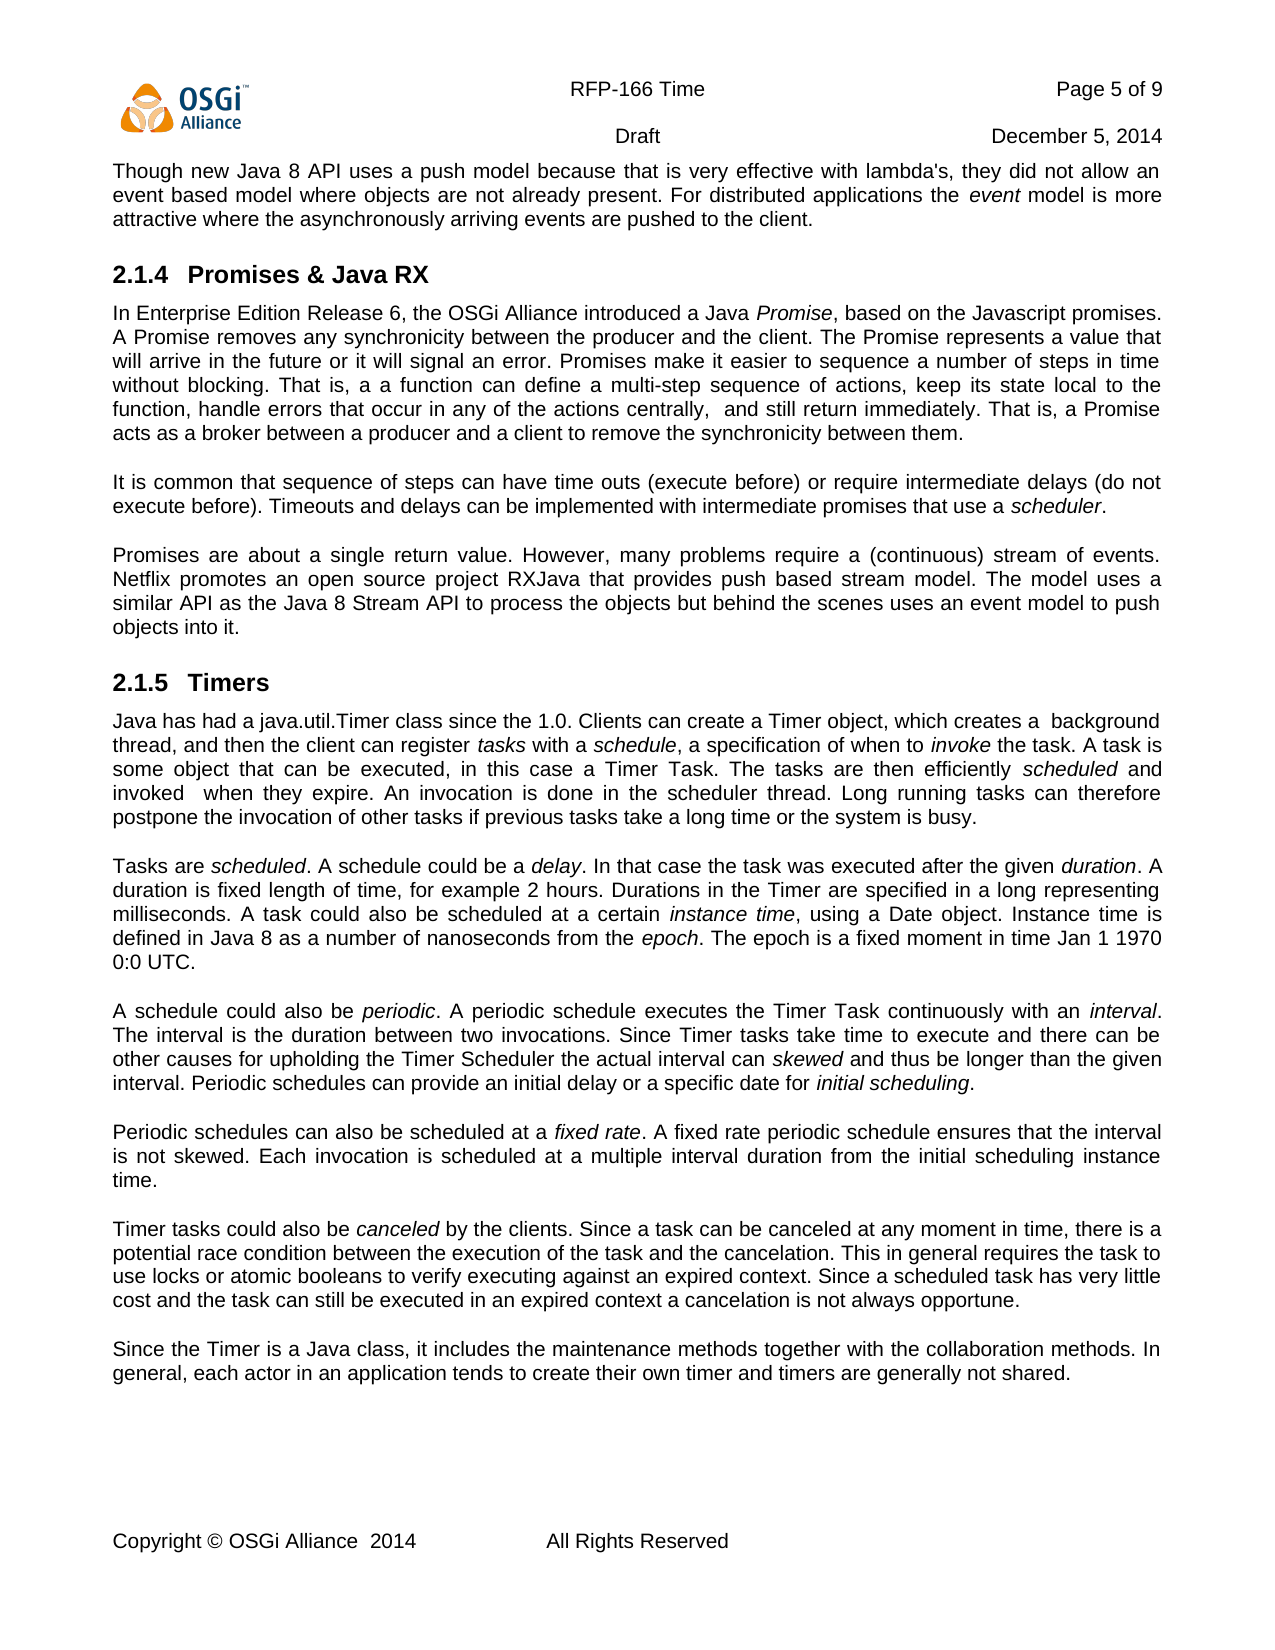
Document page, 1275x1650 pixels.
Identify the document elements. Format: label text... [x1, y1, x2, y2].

text A schedule could also be periodic. A periodic schedule executes the Timer Task continuously with an interval. The interval is the duration between two invocations. Since Timer tasks take time to execute and there can be other causes for upholding the Timer Scheduler the actual interval can skewed and thus be longer than the given interval. Periodic schedules can provide an initial delay or a specific date for initial scheduling. [112, 999, 1162, 1094]
text Timer tasks could also be canceled by the clients. Since a task can be canceled at any moment in time, there is a potential race condition between the execution of the task and the cancelation. This in general requires the task to use locks or atomic booleans to verify executing against an expired context. Since a scheduled task has very little cost and the task can still be executed in an expired context a cancelation is not always opportune. [112, 1216, 1162, 1312]
text Tasks are scheduled. A schedule could be a delay. In that case the task was executed after the given duration. A duration is fixed length of time, for example 2 hours. Durations in the Timer are specified in a long representing milliseconds. A task could also be scheduled at a certain instance time, using a Date object. Instance time is defined in Java 8 as a number of nanoseconds from the epoch. The epoch is a fixed moment in time Jan 1 1970 0:0 UTC. [112, 854, 1162, 974]
text Java has had a java.util.Timer class since the 1.0. Clients can create a Timer object, which creates a background thread, and then the client can register tasks with a schedule, a specification of when to invoke the task. A task is some object that can be executed, in this case a Timer Task. The tasks are then efficiently scheduled and invoked when they expire. An invocation is done in the scheduler thread. Long running tasks can therefore postpone the invocation of other tasks if previous tasks take a long time or the system is busy. [112, 709, 1162, 829]
subtitle Timers [112, 668, 1162, 697]
text Though new Java 8 API uses a push model because that is very effective with lambda's, they did not allow an event based model where objects are not already present. For distributed applications the event model is more attractive where the asynchronously arriving events are pushed to the client. [112, 159, 1162, 231]
text In Enterprise Edition Release 6, the OSGi Alliance introduced a Java Promise, based on the Javascript promises. A Promise removes any synchronicity between the producer and the client. The Promise represents a value that will arrive in the future or it will signal an error. Promises make it easier to sequence a number of steps in time without blocking. That is, a a function can define a multi-step sequence of actions, keep its state local to the function, handle errors that occur in any of the actions centrally, and still return immediately. That is, a Promise acts as a broker between a producer and a client to remove the synchronicity between them. [112, 301, 1162, 445]
text Since the Timer is a Java class, it includes the maintenance methods together with the collaboration methods. In general, each actor in an application tends to create their own timer and timers are generally not shared. [112, 1337, 1162, 1385]
text Promises are about a single return value. However, many problems require a (continuous) stream of events. Netflix promotes an open source project RXJava that provides push based stream model. The model uses a similar API as the Java 8 Stream API to process the objects but behind the scenes uses an event model to push objects into it. [112, 543, 1162, 639]
picture [113, 76, 257, 140]
subtitle Promises & Java RX [112, 260, 1162, 289]
text It is common that sequence of steps can have time outs (execute before) or require intermediate delays (do not execute before). Timeouts and delays can be implemented with intermediate promises that use a scheduler. [112, 470, 1162, 518]
text Periodic schedules can also be scheduled at a fixed rate. A fixed rate periodic schedule ensures that the interval is not skewed. Each invocation is scheduled at a multiple interval duration from the initial scheduling instance time. [112, 1119, 1162, 1191]
